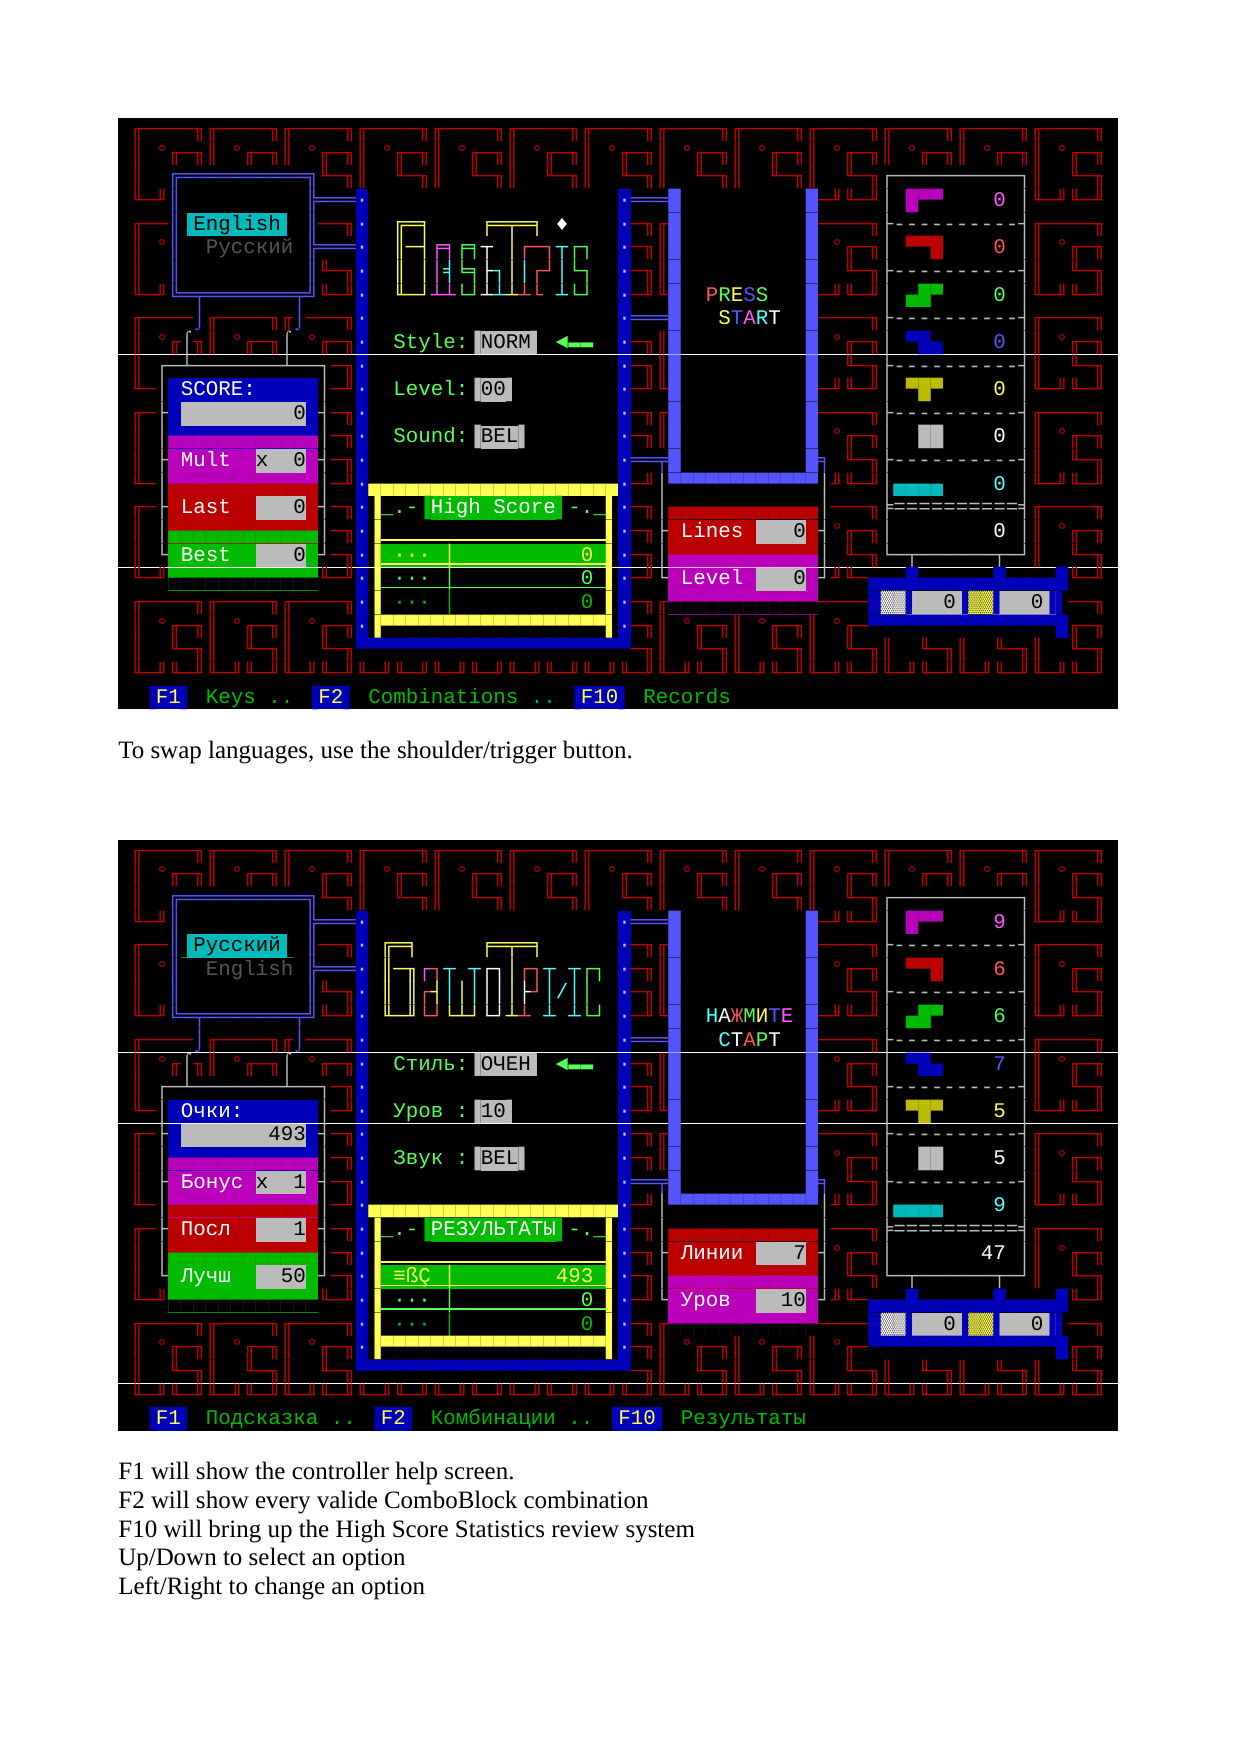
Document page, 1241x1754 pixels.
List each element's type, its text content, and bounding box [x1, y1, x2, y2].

text ║ ╔══════════╗╙─╖║ ╙─╖║ ╙─╖║ ╙─╖║ ╙─╖║ ╙─╖║ ╙─╖║ ╙─╖┌──────────┐║ ╙─╖ [118, 165, 1122, 189]
text ╙─│▄▄▄▄▄▄▄▄▄▄▄▄│─╜∙▄▄▄▄▄▄▄▄▄▄▄▄▄▄▄▄▄▄▄▄∙─╜│▀▀▀▀▀▀▀▀▀▀▀▀│╜╙─╜│▄▄▄▄ 0 │╙─╜╙─╜ [325, 473, 661, 496]
text ║ └ Лучш 50 ┘─╖∙▐ ≡ßÇ │ 493 ▌∙─╖│▄▄▄▄▄▄▄▄▄▄▄▄│ ╙─╖└─┬──────┬─┘║ ╙─╖ [118, 1265, 1122, 1289]
text ╓──║▌English▐ ║──╖∙ ╔═╕ ╒═╤═╕ ♦ ∙─╖╓█ █────╖├----------┤╓────╖ [314, 213, 668, 236]
text ╙─│ Очки: │─╜∙ Уров :▐10▌ ∙─╜╙█ █─╜╙─╜│ ▀█▀ 5 │╙─╜╙─╜ [511, 1100, 668, 1123]
text ╓────⌡╓────╖╓⌡───╖∙ ∙═══█ СТАРТ █────╖├----------┤╓────╖ [118, 1029, 199, 1052]
text ║ °╓─╖║ °╓─╖║ °╓─╖║ °╓─╖║ °╓─╖║ °╓─╖║ °╓─╖║ °╓─╖║ °╓─╖║ °╓─╖║ °╓─╖║ °╓─╖║ °╓─╖ [364, 142, 434, 165]
text ║ │▄▄▄▄▄▄▄▄▄▄▄▄│─╖∙▐ ▌∙─╖├ Lines 0 ┤°╓─╖│ 0 │║ °╓─╖ [118, 520, 1122, 544]
text ║ ╙─╖║ ╙─╖║ ╙─╖▀▀▀▀▀▀▀▀▀▀▀▀▀▀▀▀▀▀▀▀▀▀─╖║ ╙─╖║ ╙─╖║ ╙─╖║ ╙─╖║ ╙─╖║ ╙─╖ [327, 1360, 647, 1383]
text ║ °║ English ╠═══∙ ║─╖┌┐┬ ┬┌┐│┌┐┬ ┬┌┐ ∙─╖║█ █ °╓─╖│ ▀▀█ 6 │║ °╓─╖ [310, 958, 384, 982]
text ║ ├ Бонус x 1 ┤─╖∙ ∙══╤█ █╕ ╙─╖├----------┤║ ╙─╖ [818, 1171, 872, 1194]
text ║ °╓─╖║ °╓─╖║ °╓─╖∙▐▀▀▀▀▀▀▀▀▀▀▀▀▀▀▀▀▀▀▌∙─╖║ °╓─╖║ °╓─╖║ °╓─▀▀▀▀▀▀▀▀▀▀▀▀▀▀▀█╓─╖ [852, 626, 1055, 638]
text ║ °║ English ╠═══∙ ║─╖┌┐┬ ┬┌┐│┌┐┬ ┬┌┐ ∙─╖║█ █ °╓─╖│ ▀▀█ 6 │║ °╓─╖ [177, 958, 309, 982]
text ║ └ Best 0 ┘─╖∙▐ ∙∙∙ │ 0 ▌∙─╖│▄▄▄▄▄▄▄▄▄▄▄▄│ ╙─╖└─┬──────┬─┘║ ╙─╖ [381, 544, 449, 563]
text ║ °╓─╖║ °╓─╖║ °╓─╖║ °╓─╖║ °╓─╖║ °╓─╖║ °╓─╖║ °╓─╖║ °╓─╖║ °╓─╖║ °╓─╖║ °╓─╖║ °╓─╖ [214, 142, 284, 165]
text ╙─│▄▄▄▄▄▄▄▄▄▄▄▄│─╜∙▄▄▄▄▄▄▄▄▄▄▄▄▄▄▄▄▄▄▄▄∙─╜│▀▀▀▀▀▀▀▀▀▀▀▀│╜╙─╜│▄▄▄▄ 0 │╙─╜╙─╜ [662, 473, 824, 496]
text ║ °╓─╖║ °╓─╖║ °╓─╖║ °╓─╖║ °╓─╖║ °╓─╖║ °╓─╖║ °╓─╖║ °╓─╖║ °╓─╖║ °╓─╖║ °╓─╖║ °╓─╖ [889, 142, 959, 165]
text ║ │▄▄▄▄▄▄▄▄▄▄▄▄│─╖∙ Звук :▐BEL▌ ∙─╖║█ █ °╓─╖│ ██ 5 │║ °╓─╖ [118, 1147, 1122, 1171]
text ╓─├ Last 0 ┤─╖∙▐_.-▐High Score▌-._▌∙─╖│▄▄▄▄▄▄▄▄▄▄▄▄│───╖╞==========╡╓────╖ [118, 496, 1122, 520]
text ║ │▄▄▄▄▄▄▄▄▄▄▄▄│─╖∙▐ ▌∙─╖├ Линии 7 ┤°╓─╖│ 47 │║ °╓─╖ [162, 1242, 324, 1265]
text ║ °╓⌠╖║ °╓─╖⌠ °╓─╖∙ Style:▐NORM▌ ◄▬▬ ∙─╖║█ █ °╓─╖│ ▀█▄ 0 │║ °╓─╖ [818, 331, 886, 354]
text ╙─│ Очки: │─╜∙ Уров :▐10▌ ∙─╜╙█ █─╜╙─╜│ ▀█▀ 5 │╙─╜╙─╜ [818, 1100, 886, 1123]
text ║ │▄▄▄▄▄▄▄▄▄▄▄▄│─╖∙▐ ▌∙─╖├ Линии 7 ┤°╓─╖│ 47 │║ °╓─╖ [1039, 1242, 1122, 1265]
text ║ │▄▄▄▄▄▄▄▄▄▄▄▄│─╖∙▐ ▌∙─╖├ Линии 7 ┤°╓─╖│ 47 │║ °╓─╖ [887, 1242, 1024, 1265]
text ║ °╓─╖║ °╓─╖║ °╓─╖∙▐▀▀▀▀▀▀▀▀▀▀▀▀▀▀▀▀▀▀▌∙─╖║ °╓─╖║ °╓─╖║ °╓─▀▀▀▀▀▀▀▀▀▀▀▀▀▀▀█╓─╖ [664, 615, 734, 638]
text ╓─├ 0 ┤─╖∙ ∙─╖╓█ █────╖├----------┤╓────╖ [681, 402, 805, 426]
text ║ °╓─╖║ °╓─╖║ °╓─╖∙▐▀▀▀▀▀▀▀▀▀▀▀▀▀▀▀▀▀▀▌∙─╖║ °╓─╖║ °╓─╖║ °╓─▀▀▀▀▀▀▀▀▀▀▀▀▀▀▀█╓─╖ [289, 615, 374, 638]
text ╙─╜╙─╜╙─╜╙─╜╙─╜╙─╜╙─╜╙─╜╙─╜╙─╜╙─╜╙─╜╙─╜╙─╜╙─╜╙─╜╙─╜╙─╜╙─╜╙─╜╙─╜╙─╜╙─╜╙─╜╙─╜╙─╜ [118, 1383, 1122, 1407]
text ║ °╓─╖║ °╓─╖║ °╓─╖║ °╓─╖║ °╓─╖║ °╓─╖║ °╓─╖║ °╓─╖║ °╓─╖║ °╓─╖║ °╓─╖║ °╓─╖║ °╓─╖ [439, 142, 509, 165]
text ╙─╜║ ╠═══∙ ∙═══█ █─╜╙─╜│ █▀▀ 9 │╙─╜╙─╜ [818, 911, 886, 934]
text ║ │▄▄▄▄▄▄▄▄▄▄▄▄│─╖∙▐ ▌∙─╖├ Линии 7 ┤°╓─╖│ 47 │║ °╓─╖ [381, 1242, 605, 1261]
text ╓─├ 0 ┤─╖∙ ∙─╖╓█ █────╖├----------┤╓────╖ [887, 402, 1024, 426]
text F1 will show the controller help screen. [118, 1456, 1122, 1485]
text ╓─├ 0 ┤─╖∙ ∙─╖╓█ █────╖├----------┤╓────╖ [162, 402, 324, 426]
text ╙─╜▄▄▄▄▄▄▄▄▄▄▄▄╙─╜∙▐ ∙∙∙ │ 0 ▌∙─╜└ Уров 10 ┘╜╙─▄▄▄█▄▄▄▄▄▄█▄▄▄▄█╙─╜ [118, 1289, 1122, 1313]
text ║ °║ English ╠═══∙ ║─╖┌┐┬ ┬┌┐│┌┐┬ ┬┌┐ ∙─╖║█ █ °╓─╖│ ▀▀█ 6 │║ °╓─╖ [818, 958, 886, 982]
text ╓──║▌English▐ ║──╖∙ ╔═╕ ╒═╤═╕ ♦ ∙─╖╓█ █────╖├----------┤╓────╖ [1025, 213, 1122, 236]
text ╓──║▌English▐ ║──╖∙ ╔═╕ ╒═╤═╕ ♦ ∙─╖╓█ █────╖├----------┤╓────╖ [818, 213, 886, 236]
text ╙─│▄▄▄▄▄▄▄▄▄▄▄▄│─╜∙▄▄▄▄▄▄▄▄▄▄▄▄▄▄▄▄▄▄▄▄∙─╜│▀▀▀▀▀▀▀▀▀▀▀▀│╜╙─╜│▄▄▄▄ 9 │╙─╜╙─╜ [118, 1194, 1122, 1218]
text ║ °╓─╖║ °╓─╖║ °╓─╖║ °╓─╖║ °╓─╖║ °╓─╖║ °╓─╖║ °╓─╖║ °╓─╖║ °╓─╖║ °╓─╖║ °╓─╖║ °╓─╖ [1039, 142, 1122, 165]
text ║ °╓⌠╖║ °╓─╖⌠ °╓─╖∙ Style:▐NORM▌ ◄▬▬ ∙─╖║█ █ °╓─╖│ ▀█▄ 0 │║ °╓─╖ [681, 331, 805, 354]
text ║ °╓─╖║ °╓─╖║ °╓─╖∙▐▀▀▀▀▀▀▀▀▀▀▀▀▀▀▀▀▀▀▌∙─╖║ °╓─╖║ °╓─╖║ °╓─▀▀▀▀▀▀▀▀▀▀▀▀▀▀▀█╓─╖ [139, 615, 209, 638]
text ║ ├ Mult x 0 ┤─╖∙ ∙══╤█ █╕ ╙─╖├----------┤║ ╙─╖ [118, 449, 1122, 473]
text ╙─╜╚═╤═══════╤╝╙─╜∙ ╙─╜└┘└┴┘└┘┴┴ ┴ ┴└┘ ∙─╜╙█ НАЖМИТЕ █─╜╙─╜│ ▄█▀ 6 │╙─╜╙─╜ [118, 1005, 1122, 1029]
text ║ │▄▄▄▄▄▄▄▄▄▄▄▄│─╖∙ Sound:▐BEL▌ ∙─╖║█ █ °╓─╖│ ██ 0 │║ °╓─╖ [118, 426, 1122, 449]
text ║ °║ English ╠═══∙ ║─╖┌┐┬ ┬┌┐│┌┐┬ ┬┌┐ ∙─╖║█ █ °╓─╖│ ▀▀█ 6 │║ °╓─╖ [887, 958, 1024, 982]
text ╙─╜║ ╠═══∙ ∙═══█ █─╜╙─╜│ █▀▀ 9 │╙─╜╙─╜ [118, 911, 172, 934]
text ║ └ Best 0 ┘─╖∙▐ ∙∙∙ │ 0 ▌∙─╖│▄▄▄▄▄▄▄▄▄▄▄▄│ ╙─╖└─┬──────┬─┘║ ╙─╖ [450, 544, 605, 563]
text ║ ├ Бонус x 1 ┤─╖∙ ∙══╤█ █╕ ╙─╖├----------┤║ ╙─╖ [681, 1171, 805, 1194]
text ║ °╓⌠╖║ °╓─╖⌠ °╓─╖∙ Стиль:▐ОЧЕН▌ ◄▬▬ ∙─╖║█ █ °╓─╖│ ▀█▄ 7 │║ °╓─╖ [118, 1052, 1122, 1076]
text F10 will bring up the High Score Statistics review system [118, 1514, 1122, 1542]
text ║ ├ Бонус x 1 ┤─╖∙ ∙══╤█ █╕ ╙─╖├----------┤║ ╙─╖ [1039, 1171, 1097, 1194]
text ╙─╜╚═╤═══════╤╝╙─╜∙ ╙─┘┴┴└┘┴┴┴┴└ ┴└┘ ∙─╜╙█ PRESS █─╜╙─╜│ ▄█▀ 0 │╙─╜╙─╜ [681, 284, 805, 307]
text ╙─│ Очки: │─╜∙ Уров :▐10▌ ∙─╜╙█ █─╜╙─╜│ ▀█▀ 5 │╙─╜╙─╜ [681, 1100, 805, 1123]
text ╙─╜╚═╤═══════╤╝╙─╜∙ ╙─┘┴┴└┘┴┴┴┴└ ┴└┘ ∙─╜╙█ PRESS █─╜╙─╜│ ▄█▀ 0 │╙─╜╙─╜ [118, 284, 199, 307]
text ╓─├ 493 ┤─╖∙ ∙─╖╓█ █────╖├----------┤╓────╖ [118, 1123, 1122, 1147]
text ╓────⌡╓────╖╓⌡───╖∙ ∙═══█ СТАРТ █────╖├----------┤╓────╖ [1025, 1029, 1122, 1052]
text ║ └ Best 0 ┘─╖∙▐ ∙∙∙ │ 0 ▌∙─╖│▄▄▄▄▄▄▄▄▄▄▄▄│ ╙─╖└─┬──────┬─┘║ ╙─╖ [139, 544, 374, 567]
text ║ °╓─╖║ °╓─╖║ °╓─╖║ °╓─╖║ °╓─╖║ °╓─╖║ °╓─╖║ °╓─╖║ °╓─╖║ °╓─╖║ °╓─╖║ °╓─╖║ °╓─╖ [514, 142, 584, 165]
text ╙─╜║ ╠═══∙ ∙═══█ █─╜╙─╜│ █▀▀ 9 │╙─╜╙─╜ [177, 911, 309, 934]
text ╓─├ Посл 1 ┤─╖∙▐_.-▐РЕЗУЛЬТАТЫ▌-._▌∙─╖│▄▄▄▄▄▄▄▄▄▄▄▄│───╖╞==========╡╓────╖ [118, 1218, 1122, 1242]
text ╙─│▄▄▄▄▄▄▄▄▄▄▄▄│─╜∙▄▄▄▄▄▄▄▄▄▄▄▄▄▄▄▄▄▄▄▄∙─╜│▀▀▀▀▀▀▀▀▀▀▀▀│╜╙─╜│▄▄▄▄ 0 │╙─╜╙─╜ [887, 473, 1024, 496]
text ║ °║ English ╠═══∙ ║─╖┌┐┬ ┬┌┐│┌┐┬ ┬┌┐ ∙─╖║█ █ °╓─╖│ ▀▀█ 6 │║ °╓─╖ [389, 958, 511, 982]
text Up/Down to select an option Left/Right to change an option [118, 1542, 1122, 1600]
text ╙─│ Очки: │─╜∙ Уров :▐10▌ ∙─╜╙█ █─╜╙─╜│ ▀█▀ 5 │╙─╜╙─╜ [931, 1100, 1024, 1123]
text ╓──║▌English▐ ║──╖∙ ╔═╕ ╒═╤═╕ ♦ ∙─╖╓█ █────╖├----------┤╓────╖ [118, 213, 172, 236]
text ║ °╓─╖║ °╓─╖║ °╓─╖∙▐▀▀▀▀▀▀▀▀▀▀▀▀▀▀▀▀▀▀▌∙─╖║ °╓─╖║ °╓─╖║ °╓─▀▀▀▀▀▀▀▀▀▀▀▀▀▀▀█╓─╖ [381, 626, 605, 638]
text ║ °╓─╖║ °╓─╖║ °╓─╖║ °╓─╖║ °╓─╖║ °╓─╖║ °╓─╖║ °╓─╖║ °╓─╖║ °╓─╖║ °╓─╖║ °╓─╖║ °╓─╖ [814, 142, 884, 165]
text ║ ├ Бонус x 1 ┤─╖∙ ∙══╤█ █╕ ╙─╖├----------┤║ ╙─╖ [1077, 1171, 1122, 1194]
text ╙─╜║ ╠═══∙ ∙═══█ █─╜╙─╜│ █▀▀ 9 │╙─╜╙─╜ [918, 911, 1024, 934]
text ╓────╖╓────╖╓────╖╓────╖╓────╖╓────╖╓────╖╓────╖╓────╖╓────╖╓────╖╓────╖╓────╖ [118, 118, 1122, 142]
text ╙─│ Очки: │─╜∙ Уров :▐10▌ ∙─╜╙█ █─╜╙─╜│ ▀█▀ 5 │╙─╜╙─╜ [325, 1100, 474, 1123]
text F2 will show every valide ComboBlock combination [118, 1485, 1122, 1514]
text ╓────╖╓────╖╓────╖∙▐ ∙∙∙ │ 0 ▌∙─╖╓▄▄▄▄▄▄▄▄▄▄▄▄────█▓▓▌ 0▐▓▓▌ 0▐▌──╖ [118, 1313, 374, 1336]
text ║ ╔══════════╗╙─╖║ ╙─╖║ ╙─╖║ ╙─╖║ ╙─╖║ ╙─╖║ ╙─╖║ ╙─╖┌──────────┐║ ╙─╖ [118, 887, 1122, 911]
text ║ °║ English ╠═══∙ ║─╖┌┐┬ ┬┌┐│┌┐┬ ┬┌┐ ∙─╖║█ █ °╓─╖│ ▀▀█ 6 │║ °╓─╖ [681, 958, 805, 982]
text ║ │▄▄▄▄▄▄▄▄▄▄▄▄│─╖∙▐ ▌∙─╖├ Линии 7 ┤°╓─╖│ 47 │║ °╓─╖ [611, 1242, 661, 1265]
text ║ ╙─╖║ ╙─╖║ ╙─╖▀▀▀▀▀▀▀▀▀▀▀▀▀▀▀▀▀▀▀▀▀▀─╖║ ╙─╖║ ╙─╖║ ╙─╖║ ╙─╖║ ╙─╖║ ╙─╖ [118, 638, 1122, 662]
text ▐F1▌ Keys .. ▐F2▌ Combinations .. ▐F10▌ Records [186, 686, 311, 709]
text ╓────⌡╓────╖╓⌡───╖∙ ∙═══█ СТАРТ █────╖├----------┤╓────╖ [887, 1029, 1024, 1052]
text ║ ║ ║╙─╖∙ ║ ║┌┤││││││├┘│/││ ∙─╖║█ █ ╙─╖├----------┤║ ╙─╖ [118, 982, 1122, 1005]
text ╙─╜║ ╠═══∙ ∙═══█ █─╜╙─╜│ █▀▀ 9 │╙─╜╙─╜ [310, 911, 668, 934]
text ╓──║▌English▐ ║──╖∙ ╔═╕ ╒═╤═╕ ♦ ∙─╖╓█ █────╖├----------┤╓────╖ [887, 213, 1024, 236]
text ╓─├ 0 ┤─╖∙ ∙─╖╓█ █────╖├----------┤╓────╖ [325, 402, 668, 426]
text ║ └ Best 0 ┘─╖∙▐ ∙∙∙ │ 0 ▌∙─╖│▄▄▄▄▄▄▄▄▄▄▄▄│ ╙─╖└─┬──────┬─┘║ ╙─╖ [1039, 544, 1097, 567]
text ║ °╓─╖║ °╓─╖║ °╓─╖║ °╓─╖║ °╓─╖║ °╓─╖║ °╓─╖║ °╓─╖║ °╓─╖║ °╓─╖║ °╓─╖║ °╓─╖║ °╓─╖ [289, 142, 359, 165]
text ╙─│ Очки: │─╜∙ Уров :▐10▌ ∙─╜╙█ █─╜╙─╜│ ▀█▀ 5 │╙─╜╙─╜ [162, 1100, 324, 1123]
text ║ │▄▄▄▄▄▄▄▄▄▄▄▄│─╖∙▐ ▌∙─╖├ Линии 7 ┤°╓─╖│ 47 │║ °╓─╖ [325, 1242, 374, 1265]
text ║ └ Best 0 ┘─╖∙▐ ∙∙∙ │ 0 ▌∙─╖│▄▄▄▄▄▄▄▄▄▄▄▄│ ╙─╖└─┬──────┬─┘║ ╙─╖ [852, 544, 911, 567]
text ╓────⌡╓────╖╓⌡───╖∙ ∙═══█ START █────╖├----------┤╓────╖ [118, 307, 1122, 331]
text ╓────╖╓────╖╓────╖∙▐ ∙∙∙ │ 0 ▌∙─╖╓▄▄▄▄▄▄▄▄▄▄▄▄────█▓▓▌ 0▐▓▓▌ 0▐▌──╖ [611, 1313, 868, 1336]
text ║ °║ Рyсский ╠═══∙ ║─┤╒╕╒╕┬ │┌─┐┬┌┐ ∙─╖║█ █ °╓─╖│ ▀▀█ 0 │║ °╓─╖ [118, 236, 1122, 260]
text ║ °╓⌠╖║ °╓─╖⌠ °╓─╖∙ Style:▐NORM▌ ◄▬▬ ∙─╖║█ █ °╓─╖│ ▀█▄ 0 │║ °╓─╖ [931, 331, 1024, 354]
text ╓────╖╓────╖╓────╖∙▐ ∙∙∙ │ 0 ▌∙─╖╓▄▄▄▄▄▄▄▄▄▄▄▄────█▓▓▌ 0▐▓▓▌ 0▐▌──╖ [1061, 1313, 1122, 1336]
text ║ °╓─╖║ °╓─╖║ °╓─╖║ °╓─╖║ °╓─╖║ °╓─╖║ °╓─╖║ °╓─╖║ °╓─╖║ °╓─╖║ °╓─╖║ °╓─╖║ °╓─╖ [739, 142, 809, 165]
text ╙─│ SCORE: │─╜∙ Level:▐00▌ ∙─╜╙█ █─╜╙─╜│ ▀█▀ 0 │╙─╜╙─╜ [118, 378, 1122, 402]
text ╙─│▄▄▄▄▄▄▄▄▄▄▄▄│─╜∙▄▄▄▄▄▄▄▄▄▄▄▄▄▄▄▄▄▄▄▄∙─╜│▀▀▀▀▀▀▀▀▀▀▀▀│╜╙─╜│▄▄▄▄ 0 │╙─╜╙─╜ [162, 473, 324, 496]
text ║ ┌─┴───────┴──┐─╖∙ ∙─╖║█ █ ╙─╖├----------┤║ ╙─╖ [118, 354, 1122, 378]
text ║ °╓─╖║ °╓─╖║ °╓─╖║ °╓─╖║ °╓─╖║ °╓─╖║ °╓─╖║ °╓─╖║ °╓─╖║ °╓─╖║ °╓─╖║ °╓─╖║ °╓─╖ [664, 142, 734, 165]
text ║ ┌─┴───────┴──┐─╖∙ ∙─╖║█ █ ╙─╖├----------┤║ ╙─╖ [118, 1076, 1122, 1100]
text ╙─╜║ ╠═══∙ ∙═══█ █─╜╙─╜│ █▀▀ 9 │╙─╜╙─╜ [1025, 911, 1122, 934]
text ╓──║▌English▐ ║──╖∙ ╔═╕ ╒═╤═╕ ♦ ∙─╖╓█ █────╖├----------┤╓────╖ [186, 213, 286, 236]
text ║ │▄▄▄▄▄▄▄▄▄▄▄▄│─╖∙▐ ▌∙─╖├ Линии 7 ┤°╓─╖│ 47 │║ °╓─╖ [662, 1242, 824, 1265]
text ╙─╜║ ╠═══∙ ∙═══█ █─╜╙─╜│ █▀▀ 9 │╙─╜╙─╜ [681, 911, 805, 934]
text ╙─│▄▄▄▄▄▄▄▄▄▄▄▄│─╜∙▄▄▄▄▄▄▄▄▄▄▄▄▄▄▄▄▄▄▄▄∙─╜│▀▀▀▀▀▀▀▀▀▀▀▀│╜╙─╜│▄▄▄▄ 0 │╙─╜╙─╜ [1025, 473, 1122, 496]
text ▐F1▌ Подсказка .. ▐F2▌ Комбинации .. ▐F10▌ Результаты [118, 1407, 1122, 1431]
text ╓──║▌English▐ ║──╖∙ ╔═╕ ╒═╤═╕ ♦ ∙─╖╓█ █────╖├----------┤╓────╖ [681, 213, 805, 236]
text ╙─╜╙─╜╙─╜╙─╜╙─╜╙─╜╙─╜╙─╜╙─╜╙─╜╙─╜╙─╜╙─╜╙─╜╙─╜╙─╜╙─╜╙─╜╙─╜╙─╜╙─╜╙─╜╙─╜╙─╜╙─╜╙─╜ [118, 662, 1122, 686]
text ║ °╓─╖║ °╓─╖║ °╓─╖║ °╓─╖║ °╓─╖║ °╓─╖║ °╓─╖║ °╓─╖║ °╓─╖║ °╓─╖║ °╓─╖║ °╓─╖║ °╓─╖ [589, 142, 659, 165]
text ╓────⌡╓────╖╓⌡───╖∙ ∙═══█ СТАРТ █────╖├----------┤╓────╖ [681, 1029, 805, 1052]
text ╓─├ 0 ┤─╖∙ ∙─╖╓█ █────╖├----------┤╓────╖ [1025, 402, 1122, 426]
text To swap languages, use the shoulder/trigger button. [118, 735, 1122, 763]
text ║ °╓─╖║ °╓─╖║ °╓─╖║ °╓─╖║ °╓─╖║ °╓─╖║ °╓─╖║ °╓─╖║ °╓─╖║ °╓─╖║ °╓─╖║ °╓─╖║ °╓─╖ [118, 863, 1122, 887]
text ║ °╓─╖║ °╓─╖║ °╓─╖║ °╓─╖║ °╓─╖║ °╓─╖║ °╓─╖║ °╓─╖║ °╓─╖║ °╓─╖║ °╓─╖║ °╓─╖║ °╓─╖ [139, 142, 209, 165]
text ║ °╓⌠╖║ °╓─╖⌠ °╓─╖∙ Style:▐NORM▌ ◄▬▬ ∙─╖║█ █ °╓─╖│ ▀█▄ 0 │║ °╓─╖ [536, 331, 659, 354]
text ║ °╓⌠╖║ °╓─╖⌠ °╓─╖∙ Style:▐NORM▌ ◄▬▬ ∙─╖║█ █ °╓─╖│ ▀█▄ 0 │║ °╓─╖ [139, 331, 209, 354]
text ╓──║▌Рyсский▐ ║──╖∙ ╔═╕ ╒═╤═╕ ∙─╖╓█ █────╖├----------┤╓────╖ [118, 934, 1122, 958]
text ╙─│ Очки: │─╜∙ Уров :▐10▌ ∙─╜╙█ █─╜╙─╜│ ▀█▀ 5 │╙─╜╙─╜ [1025, 1100, 1122, 1123]
text ║ °║ English ╠═══∙ ║─╖┌┐┬ ┬┌┐│┌┐┬ ┬┌┐ ∙─╖║█ █ °╓─╖│ ▀▀█ 6 │║ °╓─╖ [512, 958, 659, 982]
text ║ °╓─╖║ °╓─╖║ °╓─╖∙▐▀▀▀▀▀▀▀▀▀▀▀▀▀▀▀▀▀▀▌∙─╖║ °╓─╖║ °╓─╖║ °╓─▀▀▀▀▀▀▀▀▀▀▀▀▀▀▀█╓─╖ [118, 1336, 1122, 1360]
text ╓────╖╓────╖╓────╖∙▐ ∙∙∙ │ 0 ▌∙─╖╓▄▄▄▄▄▄▄▄▄▄▄▄────█▓▓▌ 0▐▓▓▌ 0▐▌──╖ [381, 1313, 449, 1336]
text ▐F1▌ Keys .. ▐F2▌ Combinations .. ▐F10▌ Records [349, 686, 574, 709]
text ╙─╜╚═╤═══════╤╝╙─╜∙ ╙─┘┴┴└┘┴┴┴┴└ ┴└┘ ∙─╜╙█ PRESS █─╜╙─╜│ ▄█▀ 0 │╙─╜╙─╜ [818, 284, 886, 307]
text ║ ║ ║╙─╖∙ ║ ││╡╘╕├┐││┌┘│└┐ ∙─╖║█ █ ╙─╖├----------┤║ ╙─╖ [118, 260, 1122, 284]
text ║ ├ Бонус x 1 ┤─╖∙ ∙══╤█ █╕ ╙─╖├----------┤║ ╙─╖ [325, 1171, 668, 1194]
text ║ °╓⌠╖║ °╓─╖⌠ °╓─╖∙ Style:▐NORM▌ ◄▬▬ ∙─╖║█ █ °╓─╖│ ▀█▄ 0 │║ °╓─╖ [1039, 331, 1122, 354]
text ╓────╖╓────╖╓────╖╓────╖╓────╖╓────╖╓────╖╓────╖╓────╖╓────╖╓────╖╓────╖╓────╖ [118, 840, 1122, 863]
text ║ │▄▄▄▄▄▄▄▄▄▄▄▄│─╖∙▐ ▌∙─╖├ Линии 7 ┤°╓─╖│ 47 │║ °╓─╖ [825, 1242, 886, 1265]
text ║ °╓⌠╖║ °╓─╖⌠ °╓─╖∙ Style:▐NORM▌ ◄▬▬ ∙─╖║█ █ °╓─╖│ ▀█▄ 0 │║ °╓─╖ [214, 331, 474, 354]
text ║ ├ Бонус x 1 ┤─╖∙ ∙══╤█ █╕ ╙─╖├----------┤║ ╙─╖ [887, 1171, 1024, 1194]
text ╓─├ 0 ┤─╖∙ ∙─╖╓█ █────╖├----------┤╓────╖ [818, 402, 886, 426]
text ╓────╖╓────╖╓────╖∙▐ ∙∙∙ │ 0 ▌∙─╖╓▄▄▄▄▄▄▄▄▄▄▄▄────█▓▓▌ 0▐▓▓▌ 0▐▌──╖ [118, 591, 1122, 615]
text ╙─╜╚═╤═══════╤╝╙─╜∙ ╙─┘┴┴└┘┴┴┴┴└ ┴└┘ ∙─╜╙█ PRESS █─╜╙─╜│ ▄█▀ 0 │╙─╜╙─╜ [300, 284, 668, 307]
text ╓────⌡╓────╖╓⌡───╖∙ ∙═══█ СТАРТ █────╖├----------┤╓────╖ [199, 1029, 299, 1052]
text ╓────⌡╓────╖╓⌡───╖∙ ∙═══█ СТАРТ █────╖├----------┤╓────╖ [818, 1029, 886, 1052]
text ║ °╓─╖║ °╓─╖║ °╓─╖║ °╓─╖║ °╓─╖║ °╓─╖║ °╓─╖║ °╓─╖║ °╓─╖║ °╓─╖║ °╓─╖║ °╓─╖║ °╓─╖ [964, 142, 1034, 165]
text ║ °║ English ╠═══∙ ║─╖┌┐┬ ┬┌┐│┌┐┬ ┬┌┐ ∙─╖║█ █ °╓─╖│ ▀▀█ 6 │║ °╓─╖ [1039, 958, 1122, 982]
text ║ └ Best 0 ┘─╖∙▐ ∙∙∙ │ 0 ▌∙─╖│▄▄▄▄▄▄▄▄▄▄▄▄│ ╙─╖└─┬──────┬─┘║ ╙─╖ [887, 544, 1024, 554]
text ▐F1▌ Keys .. ▐F2▌ Combinations .. ▐F10▌ Records [624, 686, 1122, 709]
text ╙─╜║ ╠═══∙ ∙═══█ █─╜╙─╜│ █▀▀ 0 │╙─╜╙─╜ [118, 189, 1122, 213]
text ╙─╜▄▄▄▄▄▄▄▄▄▄▄▄╙─╜∙▐ ∙∙∙ │ 0 ▌∙─╜└ Level 0 ┘╜╙─▄▄▄█▄▄▄▄▄▄█▄▄▄▄█╙─╜ [118, 567, 1122, 591]
text ╓────╖╓────╖╓────╖∙▐ ∙∙∙ │ 0 ▌∙─╖╓▄▄▄▄▄▄▄▄▄▄▄▄────█▓▓▌ 0▐▓▓▌ 0▐▌──╖ [450, 1313, 605, 1336]
text ╙─╜╚═╤═══════╤╝╙─╜∙ ╙─┘┴┴└┘┴┴┴┴└ ┴└┘ ∙─╜╙█ PRESS █─╜╙─╜│ ▄█▀ 0 │╙─╜╙─╜ [931, 284, 1024, 307]
text ║ ├ Бонус x 1 ┤─╖∙ ∙══╤█ █╕ ╙─╖├----------┤║ ╙─╖ [162, 1171, 324, 1194]
text ║ └ Best 0 ┘─╖∙▐ ∙∙∙ │ 0 ▌∙─╖│▄▄▄▄▄▄▄▄▄▄▄▄│ ╙─╖└─┬──────┬─┘║ ╙─╖ [662, 544, 824, 567]
text ╙─╜╚═╤═══════╤╝╙─╜∙ ╙─┘┴┴└┘┴┴┴┴└ ┴└┘ ∙─╜╙█ PRESS █─╜╙─╜│ ▄█▀ 0 │╙─╜╙─╜ [1025, 284, 1122, 307]
text ║ °╓─╖║ °╓─╖║ °╓─╖∙▐▀▀▀▀▀▀▀▀▀▀▀▀▀▀▀▀▀▀▌∙─╖║ °╓─╖║ °╓─╖║ °╓─▀▀▀▀▀▀▀▀▀▀▀▀▀▀▀█╓─╖ [739, 615, 809, 638]
text ╓─├ 0 ┤─╖∙ ∙─╖╓█ █────╖├----------┤╓────╖ [118, 402, 161, 426]
text ║ °╓─╖║ °╓─╖║ °╓─╖∙▐▀▀▀▀▀▀▀▀▀▀▀▀▀▀▀▀▀▀▌∙─╖║ °╓─╖║ °╓─╖║ °╓─▀▀▀▀▀▀▀▀▀▀▀▀▀▀▀█╓─╖ [214, 615, 284, 638]
text ╓────⌡╓────╖╓⌡───╖∙ ∙═══█ СТАРТ █────╖├----------┤╓────╖ [299, 1029, 668, 1052]
